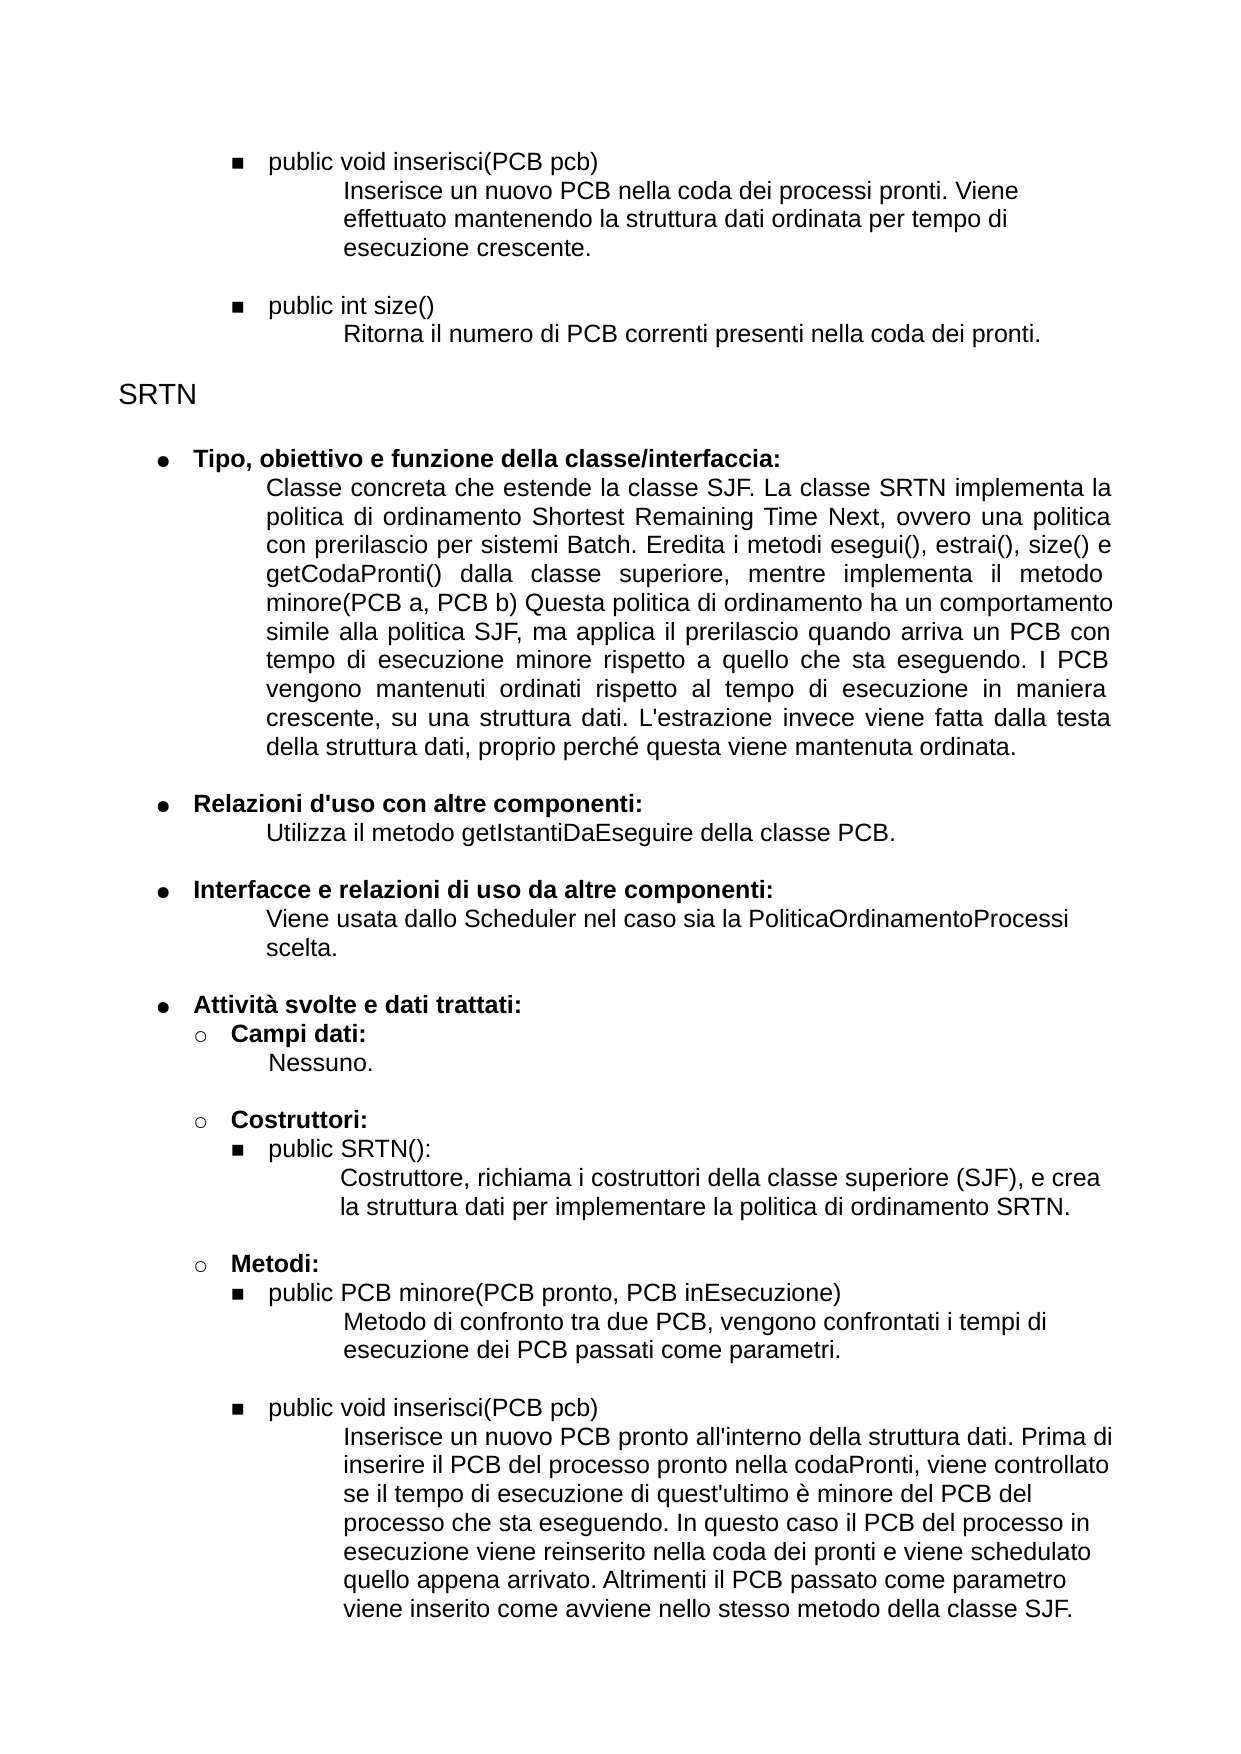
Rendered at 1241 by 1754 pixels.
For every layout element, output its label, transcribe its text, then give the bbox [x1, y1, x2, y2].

list Classe concreta che estende la classe SJF. La classe SRTN implementa la politica di ordinamento Shortest Remaining Time Next, ovvero una politica con prerilascio per sistemi Batch. Eredita i metodi esegui(), estrai(), size() e getCodaPronti() dalla classe superiore, mentre implementa il metodo minore(PCB a, PCB b) Questa politica di ordinamento ha un comportamento simile alla politica SJF, ma applica il prerilascio quando arriva un PCB con tempo di esecuzione minore rispetto a quello che sta eseguendo. I PCB vengono mantenuti ordinati rispetto al tempo di esecuzione in maniera crescente, su una struttura dati. L'estrazione invece viene fatta dalla testa della struttura dati, proprio perché questa viene mantenuta ordinata. [156, 473, 1122, 760]
list Viene usata dallo Scheduler nel caso sia la PoliticaOrdinamentoProcessi scelta. [156, 904, 1122, 961]
list Attività svolte e dati trattati: [156, 990, 1122, 1019]
list Inserisce un nuovo PCB nella coda dei processi pronti. Viene effettuato mantenendo la struttura dati ordinata per tempo di esecuzione crescente. [306, 176, 1122, 262]
list Ritorna il numero di PCB correnti presenti nella coda dei pronti. [306, 319, 1122, 348]
text SRTN [118, 377, 1122, 410]
list Metodo di confronto tra due PCB, vengono confrontati i tempi di esecuzione dei PCB passati come parametri. [306, 1306, 1122, 1364]
list public int size() [231, 291, 1122, 319]
list public SRTN(): [231, 1134, 1122, 1163]
list Inserisce un nuovo PCB pronto all'interno della struttura dati. Prima di inserire il PCB del processo pronto nella codaPronti, viene controllato se il tempo di esecuzione di quest'ultimo è minore del PCB del processo che sta eseguendo. In questo caso il PCB del processo in esecuzione viene reinserito nella coda dei pronti e viene schedulato quello appena arrivato. Altrimenti il PCB passato come parametro viene inserito come avviene nello stesso metodo della classe SJF. [306, 1421, 1122, 1623]
list Utilizza il metodo getIstantiDaEseguire della classe PCB. [156, 818, 1122, 846]
list Tipo, obiettivo e funzione della classe/interfaccia: [156, 444, 1122, 473]
text Costruttore, richiama i costruttori della classe superiore (SJF), e crea la struttura dati per implementare la politica di ordinamento SRTN. [118, 1163, 1122, 1220]
list public void inserisci(PCB pcb) [231, 1393, 1122, 1421]
list public PCB minore(PCB pronto, PCB inEsecuzione) [231, 1278, 1122, 1306]
list Campi dati: [193, 1019, 1122, 1048]
list Nessuno. [231, 1048, 1122, 1076]
list Relazioni d'uso con altre componenti: [156, 789, 1122, 818]
list Metodi: [193, 1249, 1122, 1278]
list public void inserisci(PCB pcb) [231, 147, 1122, 176]
list Costruttori: [193, 1105, 1122, 1134]
list Interfacce e relazioni di uso da altre componenti: [156, 875, 1122, 904]
